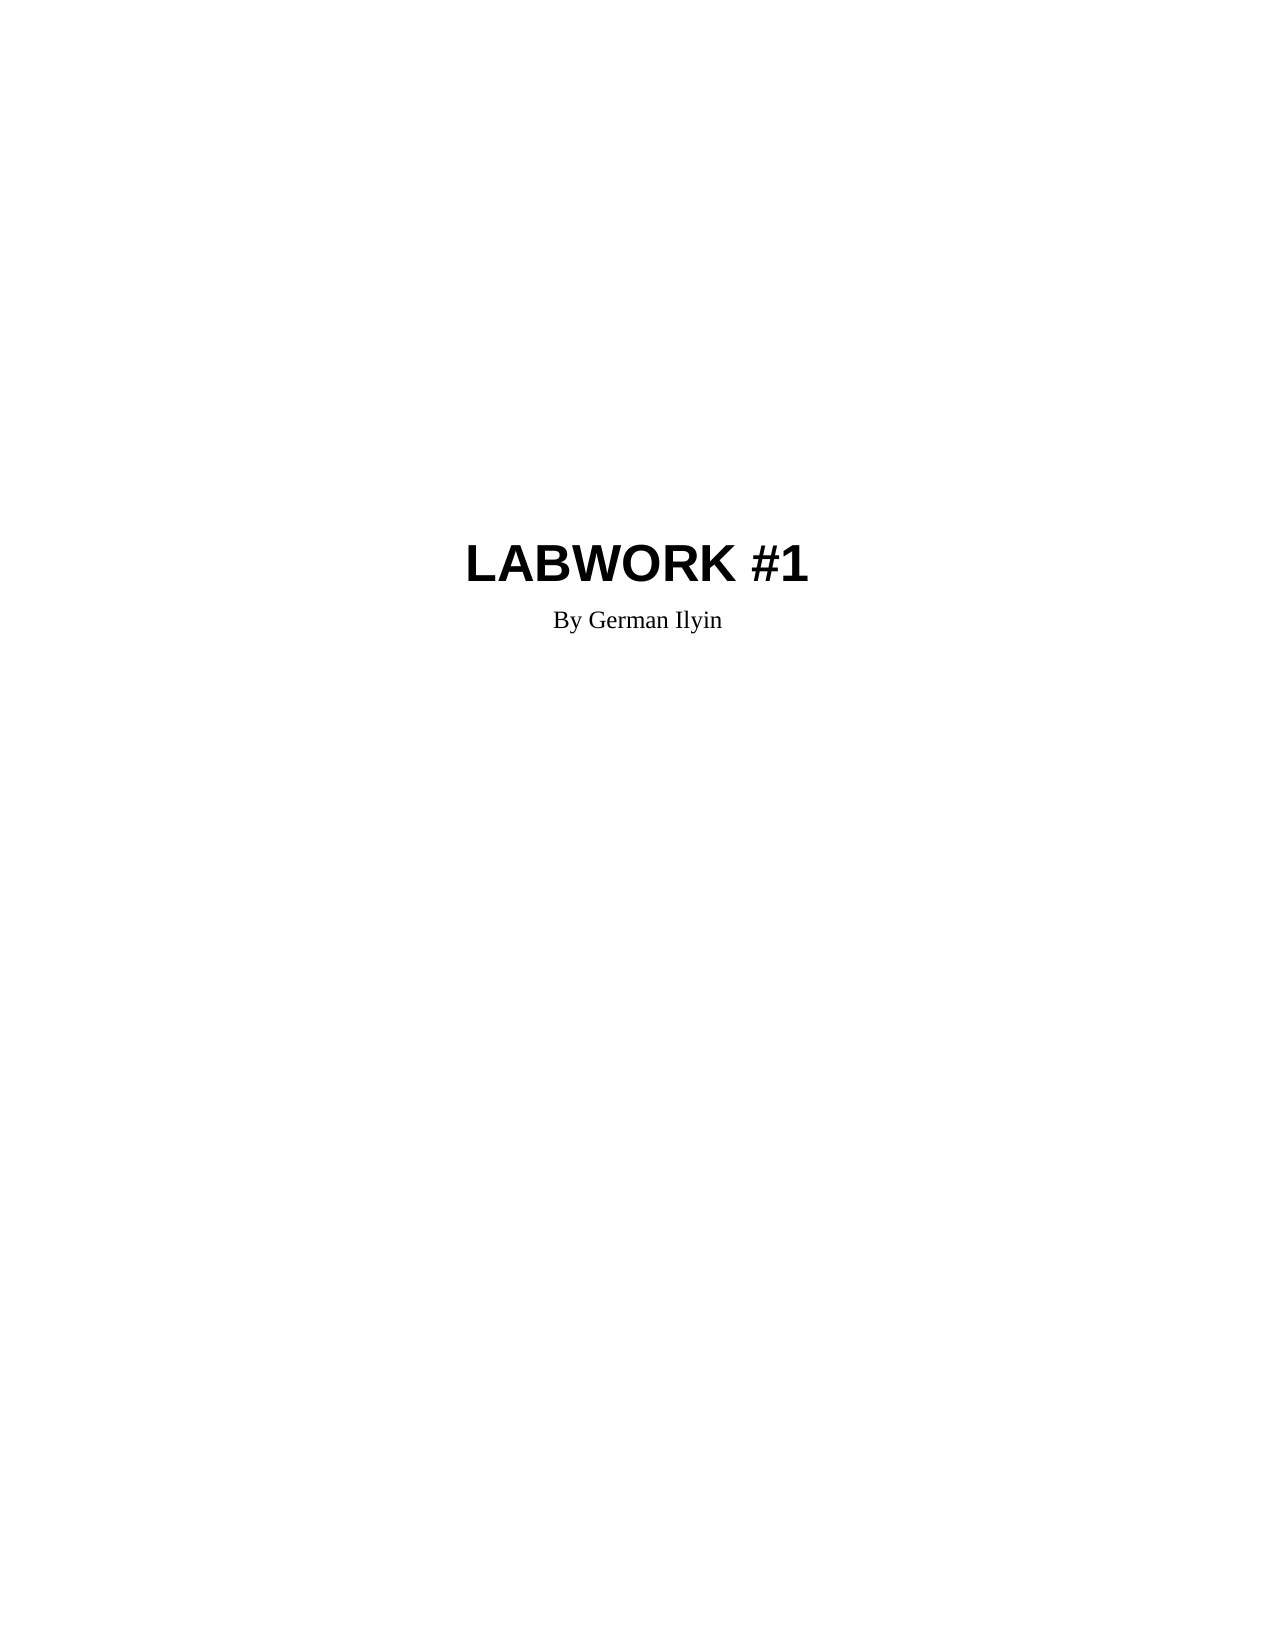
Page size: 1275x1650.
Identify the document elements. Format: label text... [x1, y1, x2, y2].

subtitle LABWORK #1 [118, 533, 1157, 593]
subtitle By German Ilyin [118, 605, 1157, 634]
